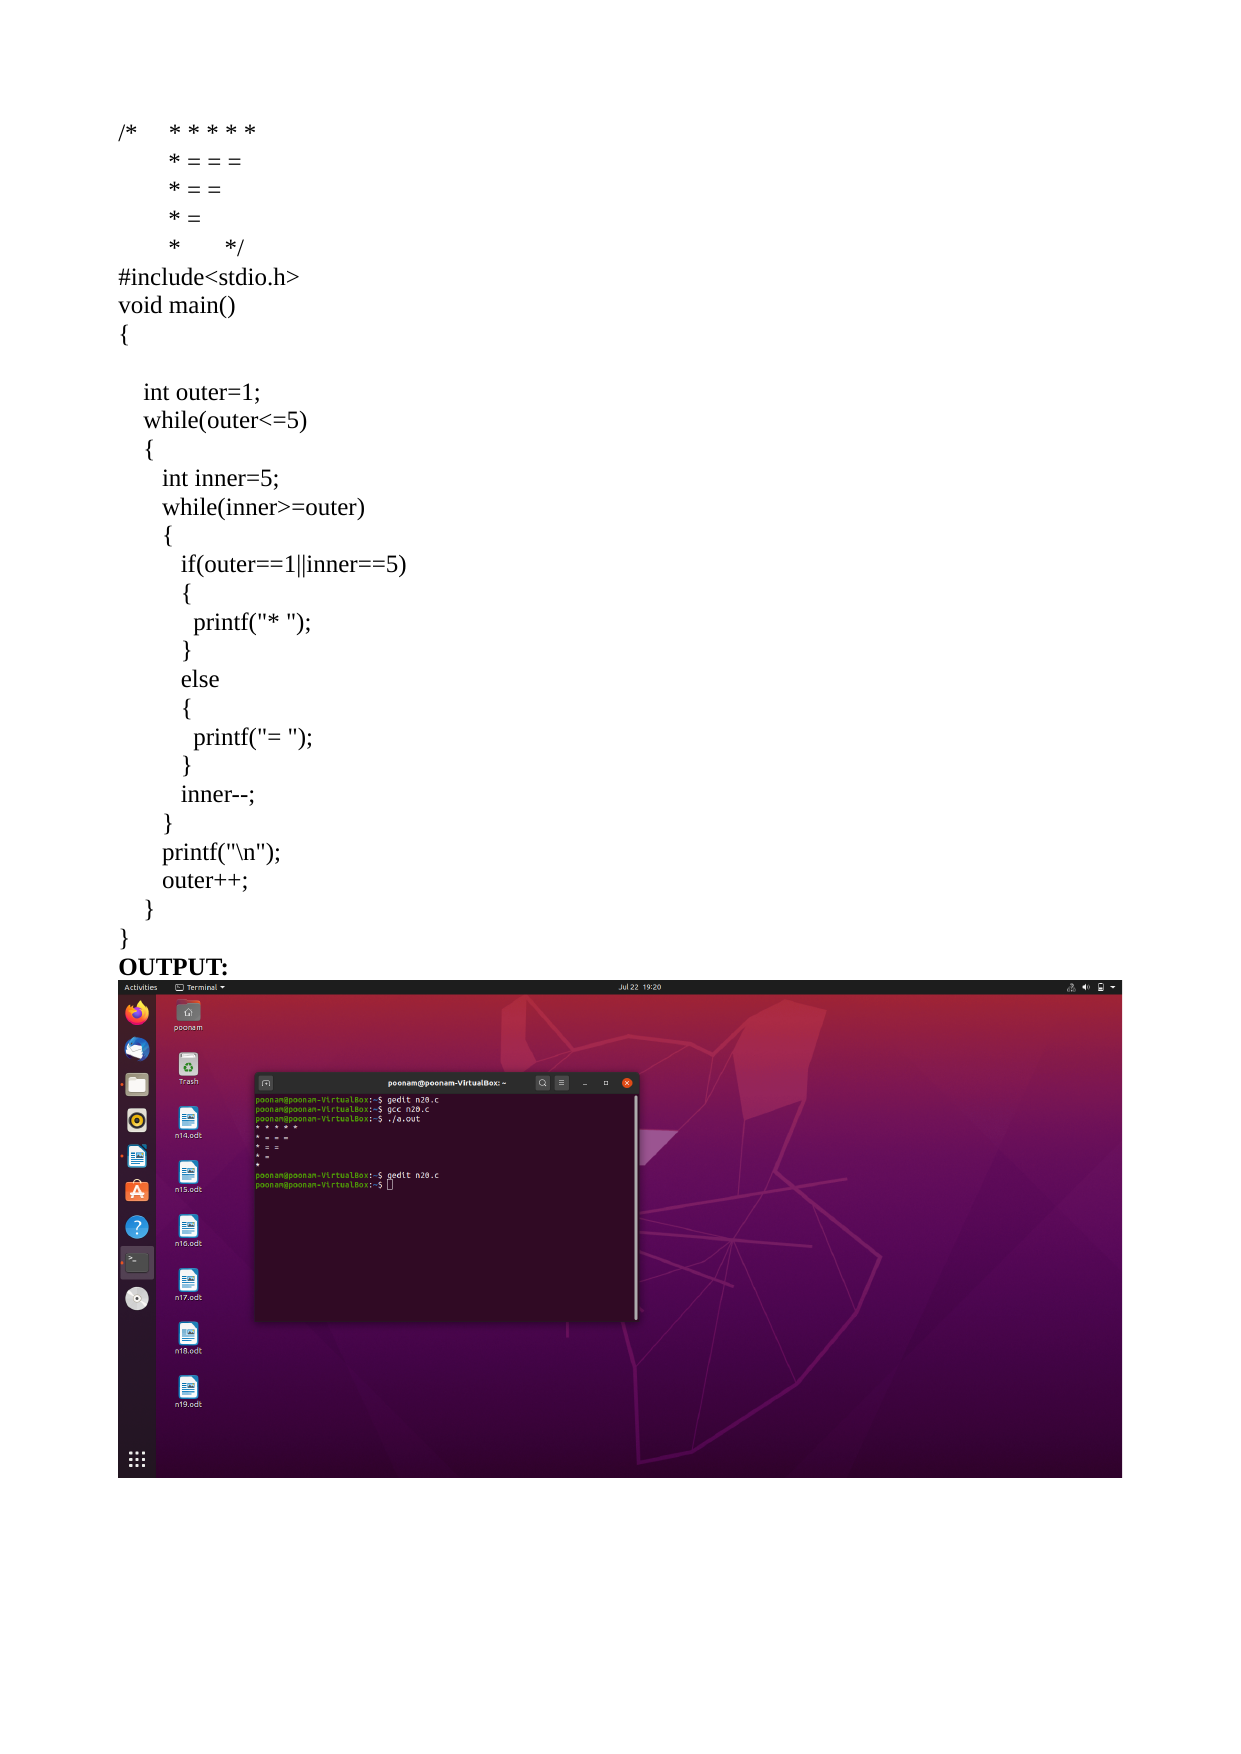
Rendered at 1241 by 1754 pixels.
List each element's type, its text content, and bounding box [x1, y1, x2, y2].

text /* * * * * * [118, 118, 1122, 147]
text } [118, 894, 1122, 923]
text { [118, 319, 1122, 348]
text inner--; [118, 779, 1122, 808]
text { [118, 434, 1122, 463]
text * */ [118, 233, 1122, 262]
text OUTPUT: [118, 952, 1122, 980]
text printf("* "); [118, 607, 1122, 636]
text int inner=5; [118, 463, 1122, 492]
text } [118, 923, 1122, 952]
text #include<stdio.h> [118, 262, 1122, 291]
text void main() [118, 291, 1122, 319]
text * = = = [118, 147, 1122, 176]
text * = [118, 204, 1122, 233]
picture [118, 980, 1123, 1478]
text if(outer==1||inner==5) [118, 549, 1122, 578]
text outer++; [118, 866, 1122, 894]
text while(outer<=5) [118, 406, 1122, 434]
text } [118, 808, 1122, 837]
text { [118, 693, 1122, 722]
text } [118, 751, 1122, 779]
text else [118, 664, 1122, 693]
text { [118, 521, 1122, 549]
text * = = [118, 176, 1122, 204]
text } [118, 636, 1122, 664]
text printf("\n"); [118, 837, 1122, 866]
text printf("= "); [118, 722, 1122, 751]
text int outer=1; [118, 377, 1122, 406]
text { [118, 578, 1122, 607]
text while(inner>=outer) [118, 492, 1122, 521]
